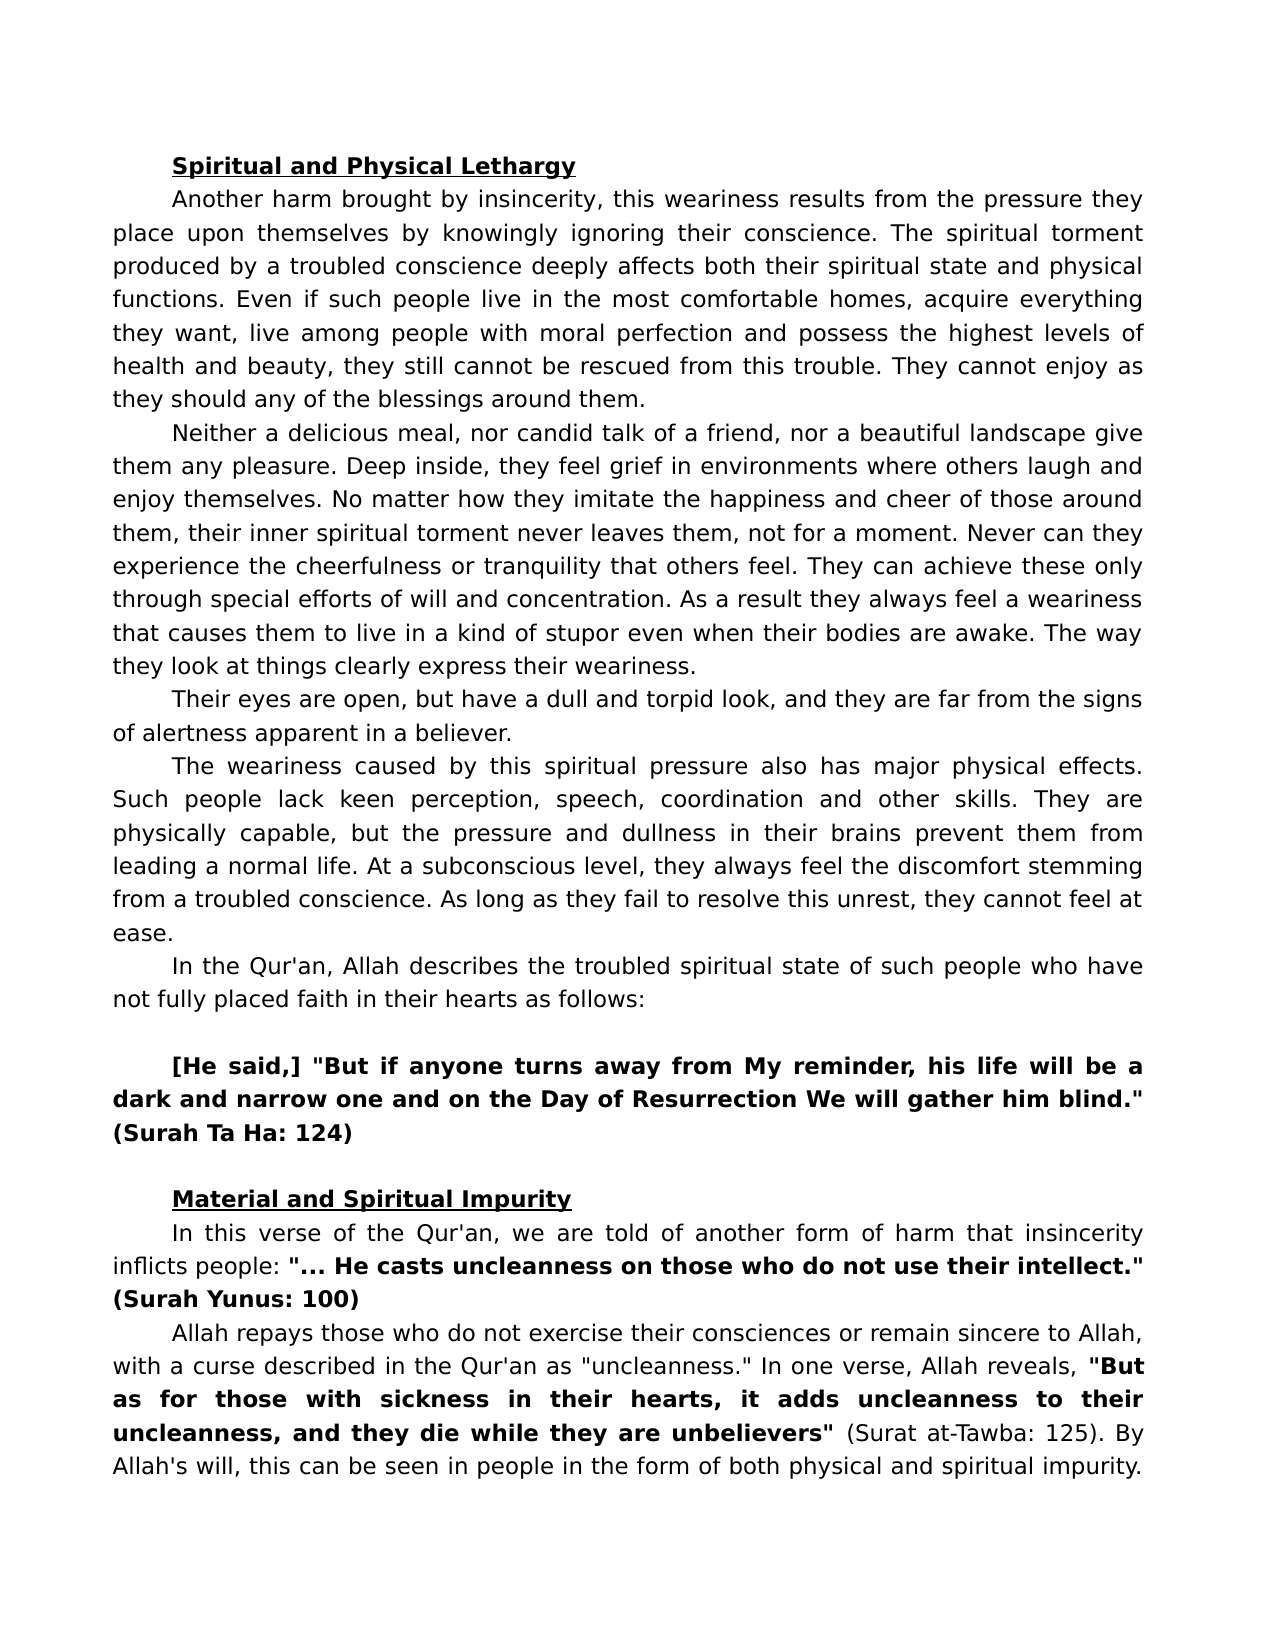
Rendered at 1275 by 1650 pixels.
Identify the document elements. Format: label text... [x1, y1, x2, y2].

text Their eyes are open, but have a dull and torpid look, and they are far from the signs of alertness apparent in a believer. [112, 681, 1145, 748]
text Neither a delicious meal, nor candid talk of a friend, nor a beautiful landscape give them any pleasure. Deep inside, they feel grief in environments where others laugh and enjoy themselves. No matter how they imitate the happiness and cheer of those around them, their inner spiritual torment never leaves them, not for a moment. Never can they experience the cheerfulness or tranquility that others feel. They can achieve these only through special efforts of will and concentration. As a result they always feel a weariness that causes them to live in a kind of stupor even when their bodies are awake. The way they look at things clearly express their weariness. [112, 414, 1145, 681]
text Another harm brought by insincerity, this weariness results from the pressure they place upon themselves by knowingly ignoring their conscience. The spiritual torment produced by a troubled conscience deeply affects both their spiritual state and physical functions. Even if such people live in the most comfortable homes, acquire everything they want, live among people with moral perfection and possess the highest levels of health and beauty, they still cannot be rescued from this trouble. They cannot enjoy as they should any of the blessings around them. [112, 181, 1145, 414]
text Material and Spiritual Impurity [112, 1181, 1145, 1214]
text The weariness caused by this spiritual pressure also has major physical effects. Such people lack keen perception, speech, coordination and other skills. They are physically capable, but the pressure and dullness in their brains prevent them from leading a normal life. At a subconscious level, they always feel the discomfort stemming from a troubled conscience. As long as they fail to resolve this unrest, they cannot feel at ease. [112, 748, 1145, 948]
text Spiritual and Physical Lethargy [112, 148, 1145, 181]
text [He said,] "But if anyone turns away from My reminder, his life will be a dark and narrow one and on the Day of Resurrection We will gather him blind." (Surah Ta Ha: 124) [112, 1048, 1145, 1148]
text In this verse of the Qur'an, we are told of another form of harm that insincerity inflicts people: "... He casts uncleanness on those who do not use their intellect." (Surah Yunus: 100) [112, 1214, 1145, 1314]
text In the Qur'an, Allah describes the troubled spiritual state of such people who have not fully placed faith in their hearts as follows: [112, 948, 1145, 1014]
text Allah repays those who do not exercise their consciences or remain sincere to Allah, with a curse described in the Qur'an as "uncleanness." In one verse, Allah reveals, "But as for those with sickness in their hearts, it adds uncleanness to their uncleanness, and they die while they are unbelievers" (Surat at-Tawba: 125). By Allah's will, this can be seen in people in the form of both physical and spiritual impurity. [112, 1314, 1145, 1481]
